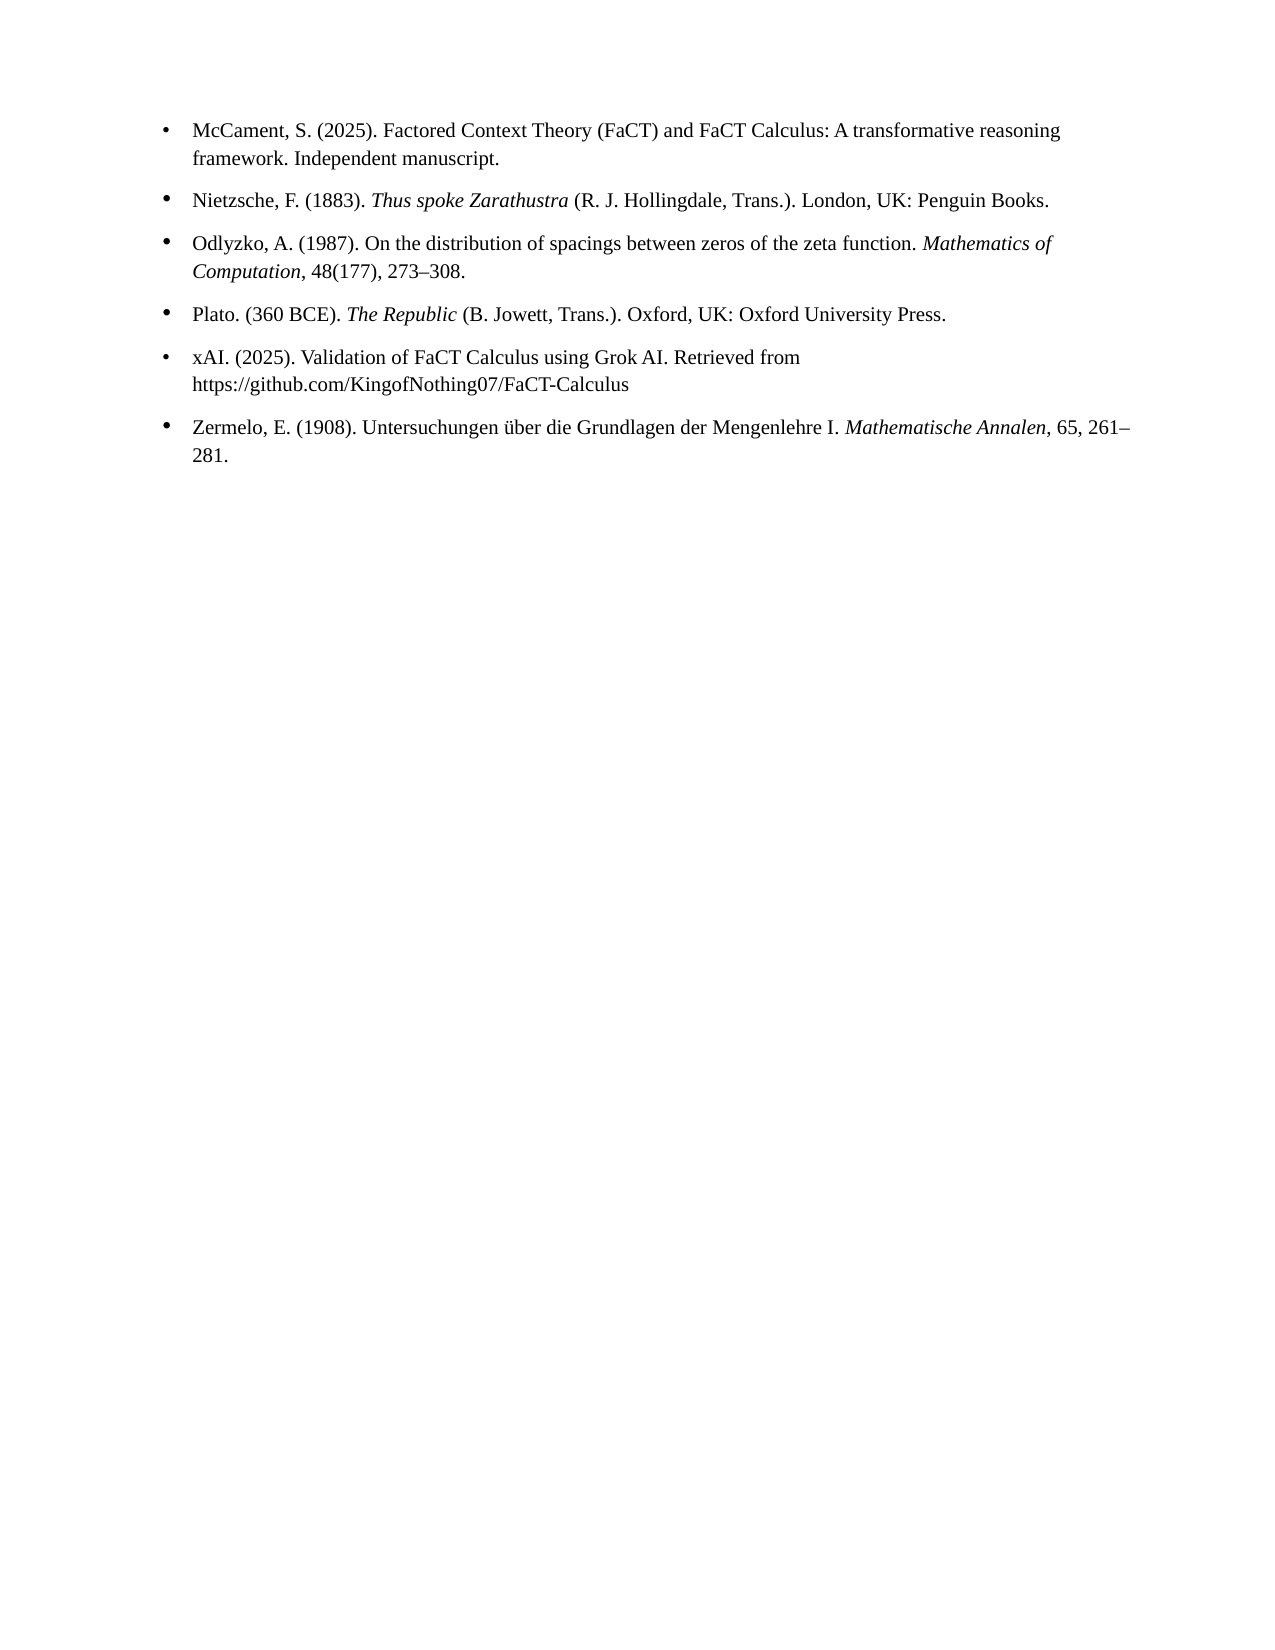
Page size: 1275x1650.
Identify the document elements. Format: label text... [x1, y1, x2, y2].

list Zermelo, E. (1908). Untersuchungen über die Grundlagen der Mengenlehre I. Mathematische Annalen, 65, 261–281. [162, 414, 1157, 467]
list xAI. (2025). Validation of FaCT Calculus using Grok AI. Retrieved from https://github.com/KingofNothing07/FaCT-Calculus [162, 345, 1157, 396]
list McCament, S. (2025). Factored Context Theory (FaCT) and FaCT Calculus: A transformative reasoning framework. Independent manuscript. [162, 118, 1157, 170]
list Odlyzko, A. (1987). On the distribution of spacings between zeros of the zeta function. Mathematics of Computation, 48(177), 273–308. [162, 231, 1157, 283]
list Plato. (360 BCE). The Republic (B. Jowett, Trans.). Oxford, UK: Oxford University Press. [162, 302, 1157, 327]
list Nietzsche, F. (1883). Thus spoke Zarathustra (R. J. Hollingdale, Trans.). London, UK: Penguin Books. [162, 188, 1157, 213]
